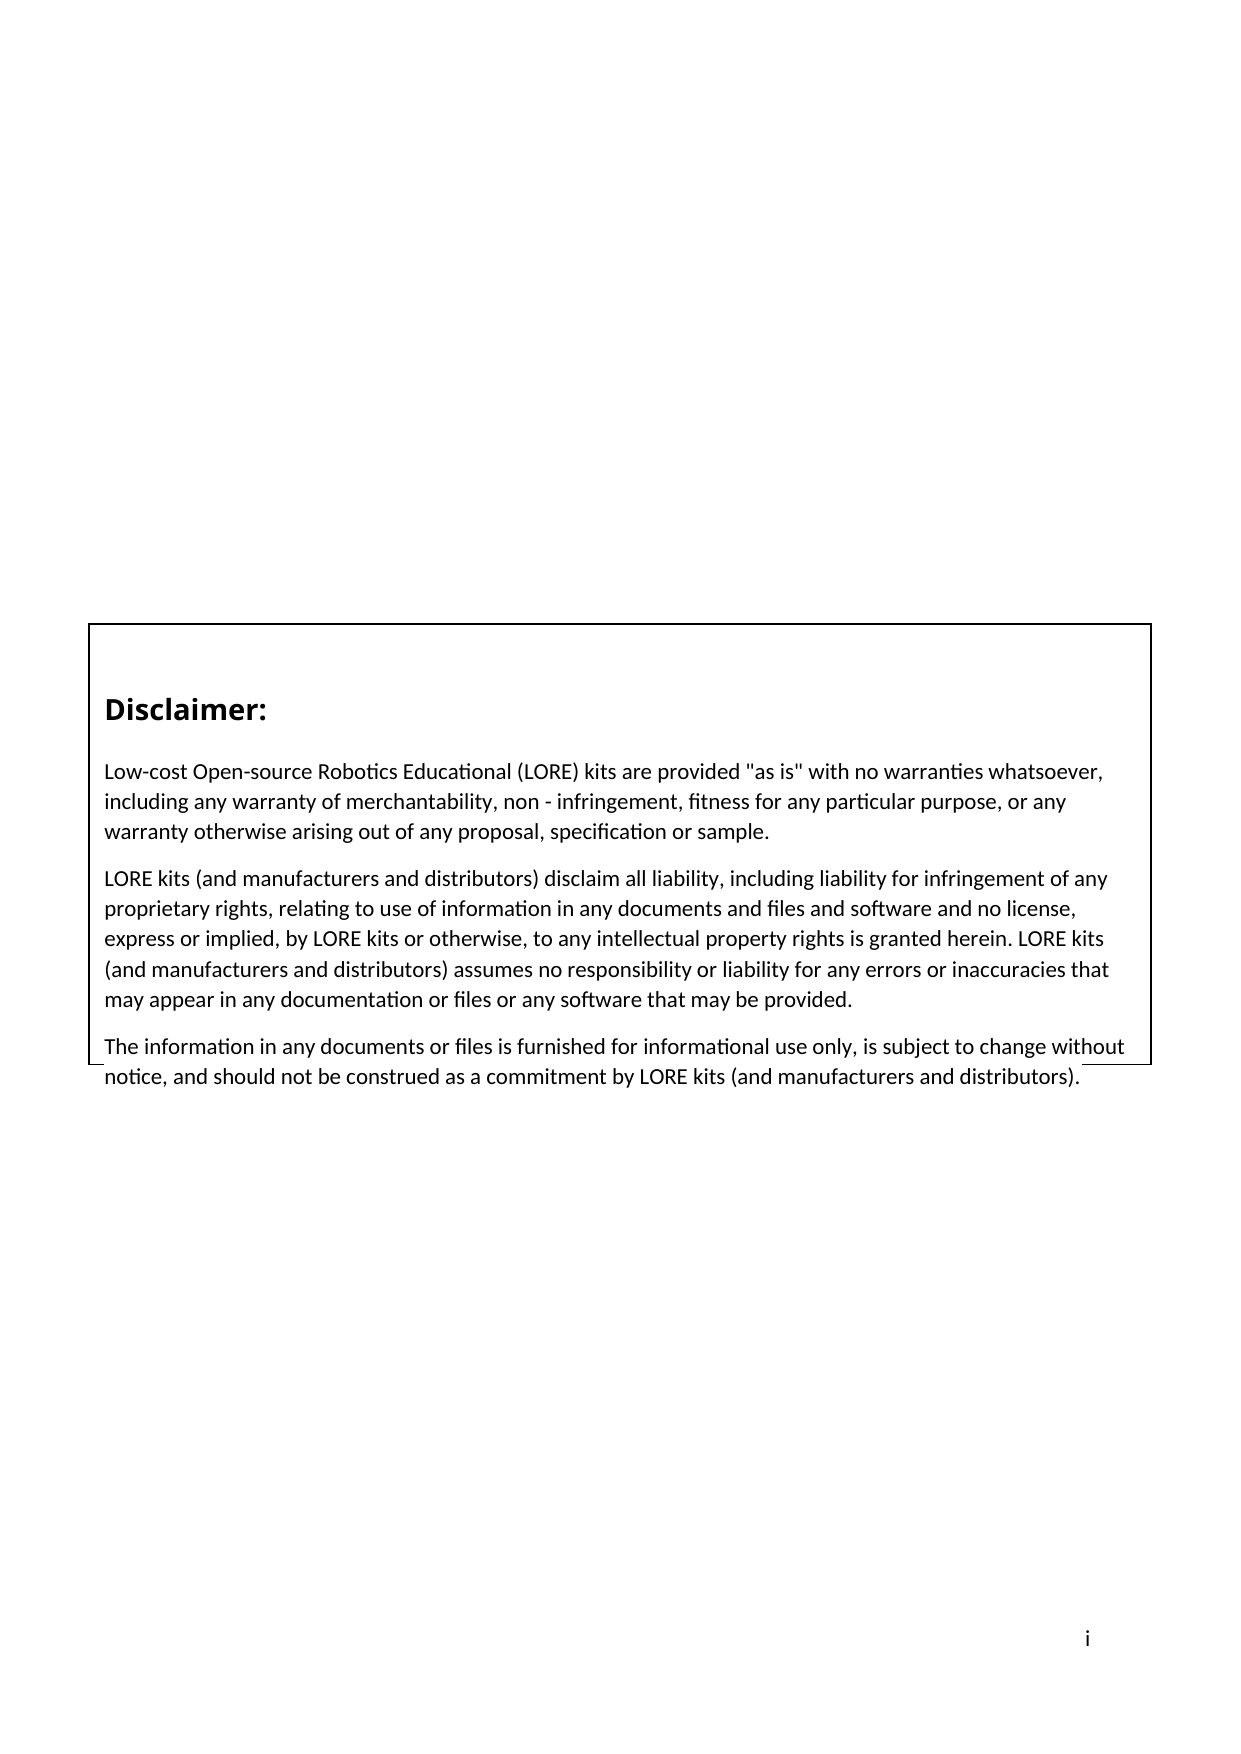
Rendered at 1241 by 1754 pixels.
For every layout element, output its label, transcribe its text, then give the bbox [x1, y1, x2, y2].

text Low-cost Open-source Robotics Educational (LORE) kits are provided "as is" with no warranties whatsoever, including any warranty of merchantability, non - infringement, fitness for any particular purpose, or any warranty otherwise arising out of any proposal, specification or sample. [104, 757, 1136, 845]
text LORE kits (and manufacturers and distributors) disclaim all liability, including liability for infringement of any proprietary rights, relating to use of information in any documents and files and software and no license, express or implied, by LORE kits or otherwise, to any intellectual property rights is granted herein. LORE kits (and manufacturers and distributors) assumes no responsibility or liability for any errors or inaccuracies that may appear in any documentation or files or any software that may be provided. [104, 864, 1136, 1013]
subtitle Disclaimer: [104, 689, 1136, 729]
text The information in any documents or files is furnished for informational use only, is subject to change without notice, and should not be construed as a commitment by LORE kits (and manufacturers and distributors). [104, 1032, 1136, 1090]
